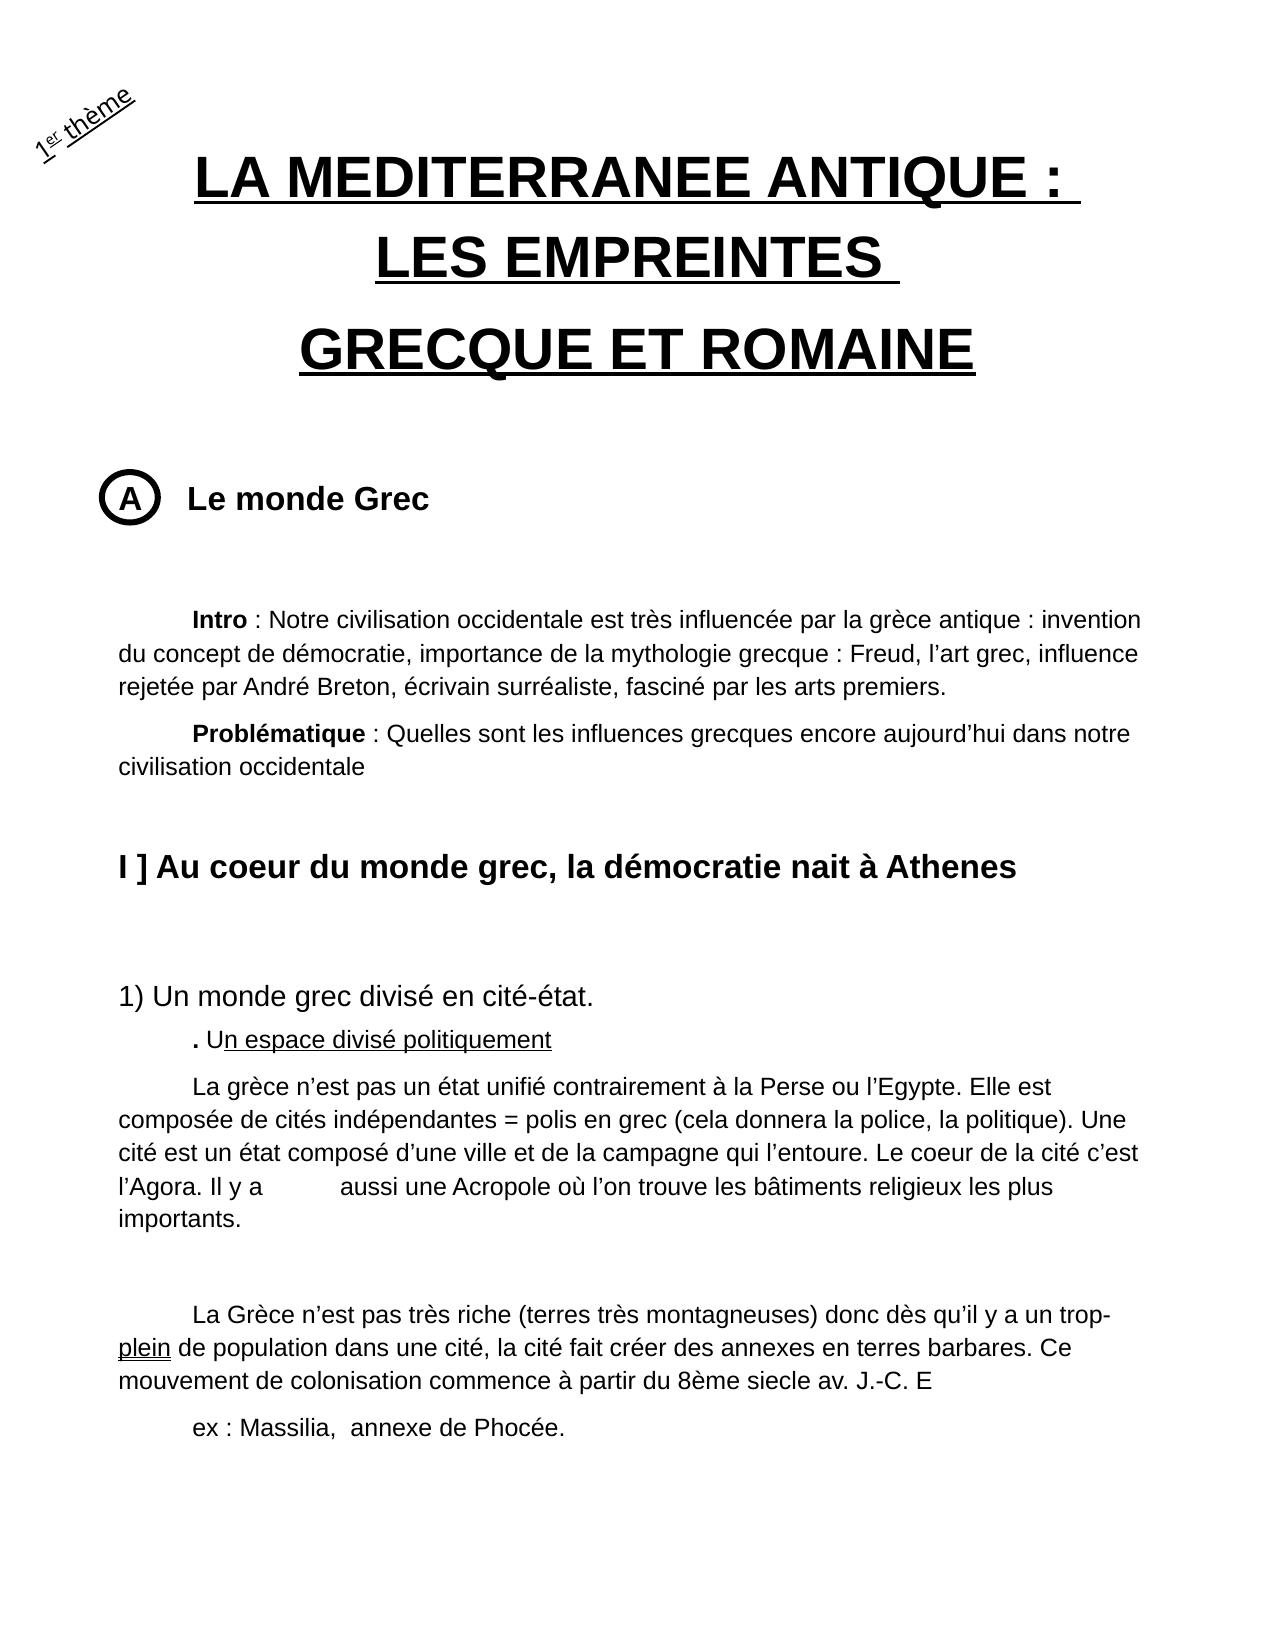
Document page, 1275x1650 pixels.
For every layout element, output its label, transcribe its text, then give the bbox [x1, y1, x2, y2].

text LES EMPREINTES [118, 223, 1157, 290]
text Intro : Notre civilisation occidentale est très influencée par la grèce antique : invention du concept de démocratie, importance de la mythologie grecque : Freud, l’art grec, influence rejetée par André Breton, écrivain surréaliste, fasciné par les arts premiers. [118, 606, 1157, 700]
subtitle A [118, 479, 154, 517]
text Problématique : Quelles sont les influences grecques encore aujourd’hui dans notre civilisation occidentale [118, 719, 1157, 781]
subtitle Le monde Grec [153, 479, 1157, 517]
text . Un espace divisé politiquement [118, 1025, 1157, 1053]
text GRECQUE ET ROMAINE [118, 314, 1157, 381]
text I ] Au coeur du monde grec, la démocratie nait à Athenes [118, 847, 1157, 886]
subtitle 1) Un monde grec divisé en cité-état. [118, 979, 1157, 1012]
text La grèce n’est pas un état unifié contrairement à la Perse ou l’Egypte. Elle est composée de cités indépendantes = polis en grec (cela donnera la police, la politique). Une cité est un état composé d’une ville et de la campagne qui l’entoure. Le coeur de la cité c’est l’Agora. Il y a aussi une Acropole où l’on trouve les bâtiments religieux les plus importants. [118, 1072, 1157, 1233]
title LA MEDITERRANEE ANTIQUE : [118, 143, 1157, 210]
text ex : Massilia, annexe de Phocée. [118, 1413, 1157, 1442]
text La Grèce n’est pas très riche (terres très montagneuses) donc dès qu’il y a un trop-plein de population dans une cité, la cité fait créer des annexes en terres barbares. Ce mouvement de colonisation commence à partir du 8ème siecle av. J.-C. E [118, 1300, 1157, 1394]
